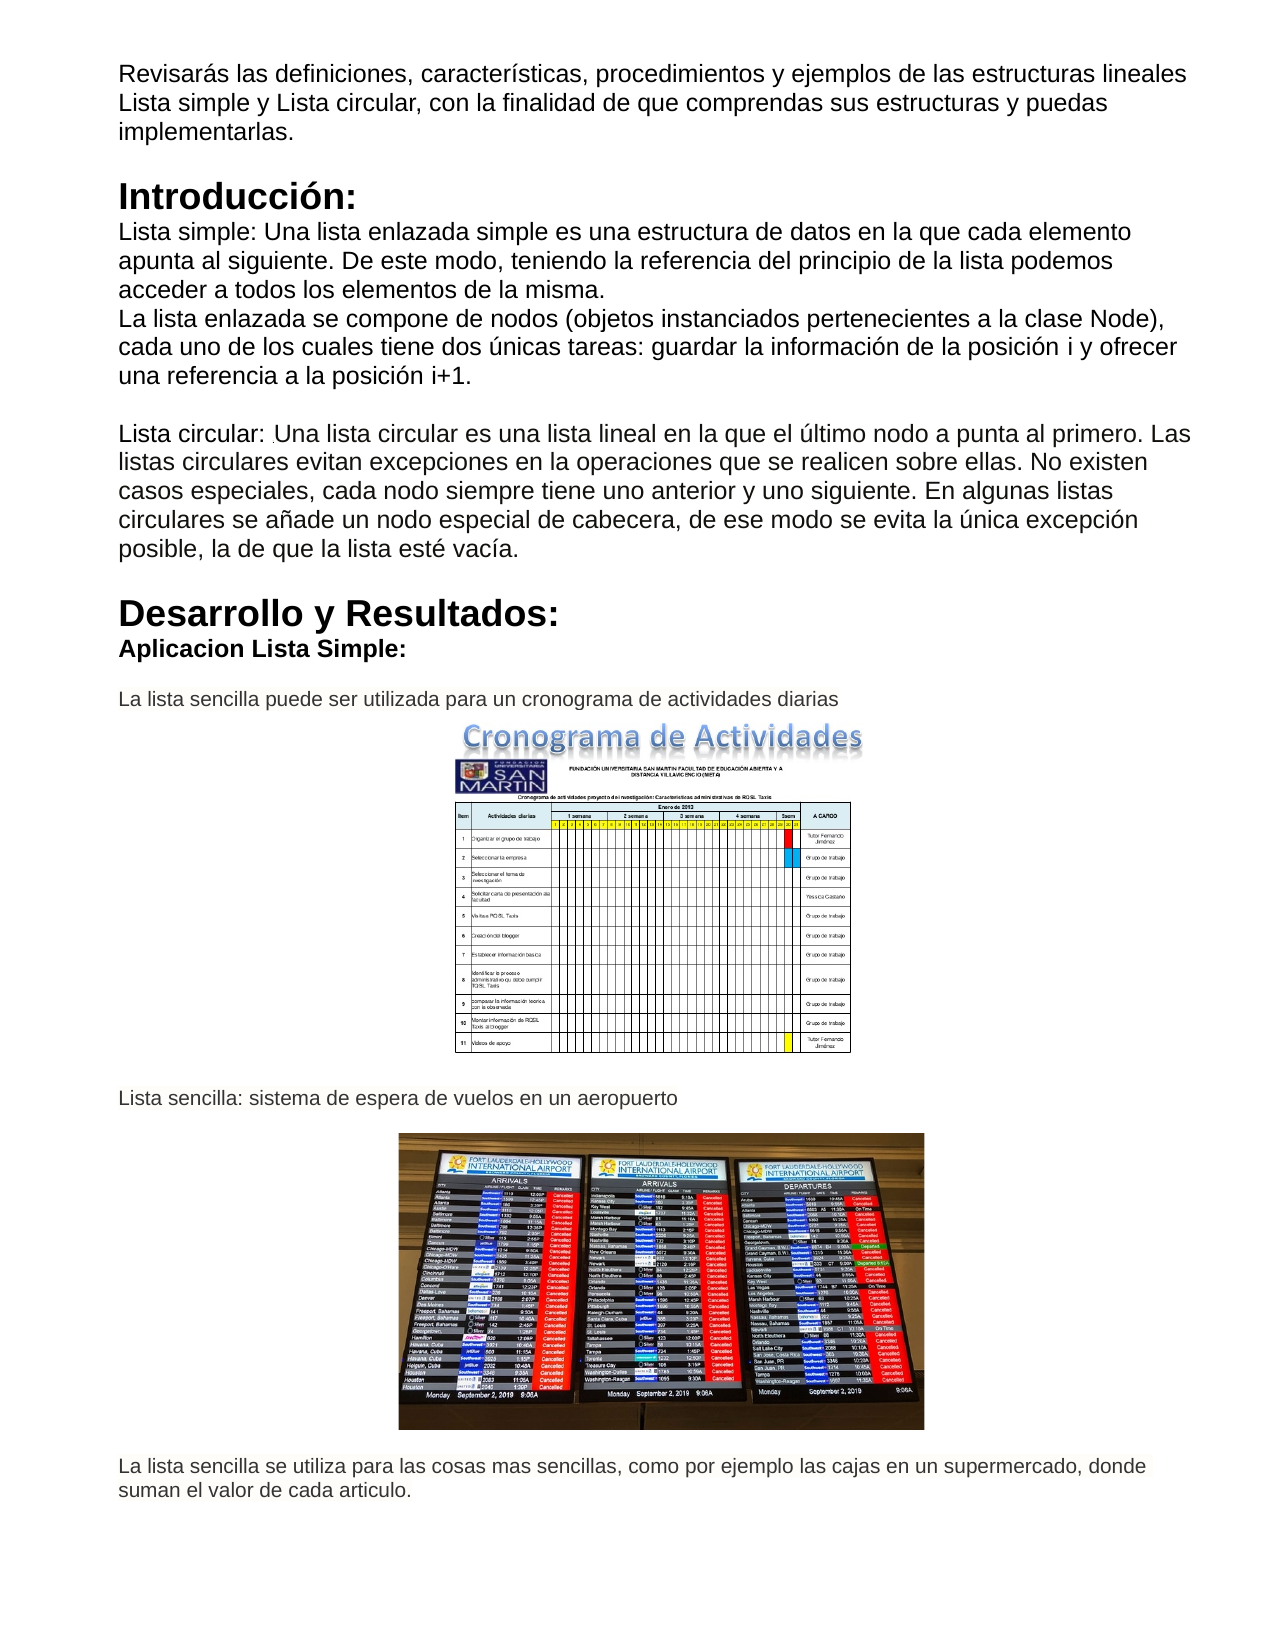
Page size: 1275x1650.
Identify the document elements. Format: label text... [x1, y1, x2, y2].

text Lista sencilla: sistema de espera de vuelos en un aeropuerto [118, 1086, 1205, 1110]
text La lista sencilla se utiliza para las cosas mas sencillas, como por ejemplo las cajas en un supermercado, donde suman el valor de cada articulo. [118, 1453, 1205, 1501]
text Aplicacion Lista Simple: [118, 634, 1205, 663]
text La lista sencilla puede ser utilizada para un cronograma de actividades diarias [118, 687, 1205, 711]
text Desarrollo y Resultados: [118, 591, 1205, 634]
text La lista enlazada se compone de nodos (objetos instanciados pertenecientes a la clase Node), cada uno de los cuales tiene dos únicas tareas: guardar la información de la posición i y ofrecer una referencia a la posición i+1. [118, 303, 1205, 390]
text Revisarás las definiciones, características, procedimientos y ejemplos de las estructuras lineales Lista simple y Lista circular, con la finalidad de que comprendas sus estructuras y puedas implementarlas. [118, 59, 1205, 145]
text Lista simple: Una lista enlazada simple es una estructura de datos en la que cada elemento apunta al siguiente. De este modo, teniendo la referencia del principio de la lista podemos acceder a todos los elementos de la misma. [118, 217, 1205, 303]
text Introducción: [118, 174, 1205, 217]
text Lista circular: ^Una lista circular es una lista lineal en la que el último nodo a punta al primero. Las listas circulares evitan excepciones en la operaciones que se realicen sobre ellas. No existen casos especiales, cada nodo siempre tiene uno anterior y uno siguiente. En algunas listas circulares se añade un nodo especial de cabecera, de ese modo se evita la única excepción posible, la de que la lista esté vacía. [118, 418, 1205, 562]
